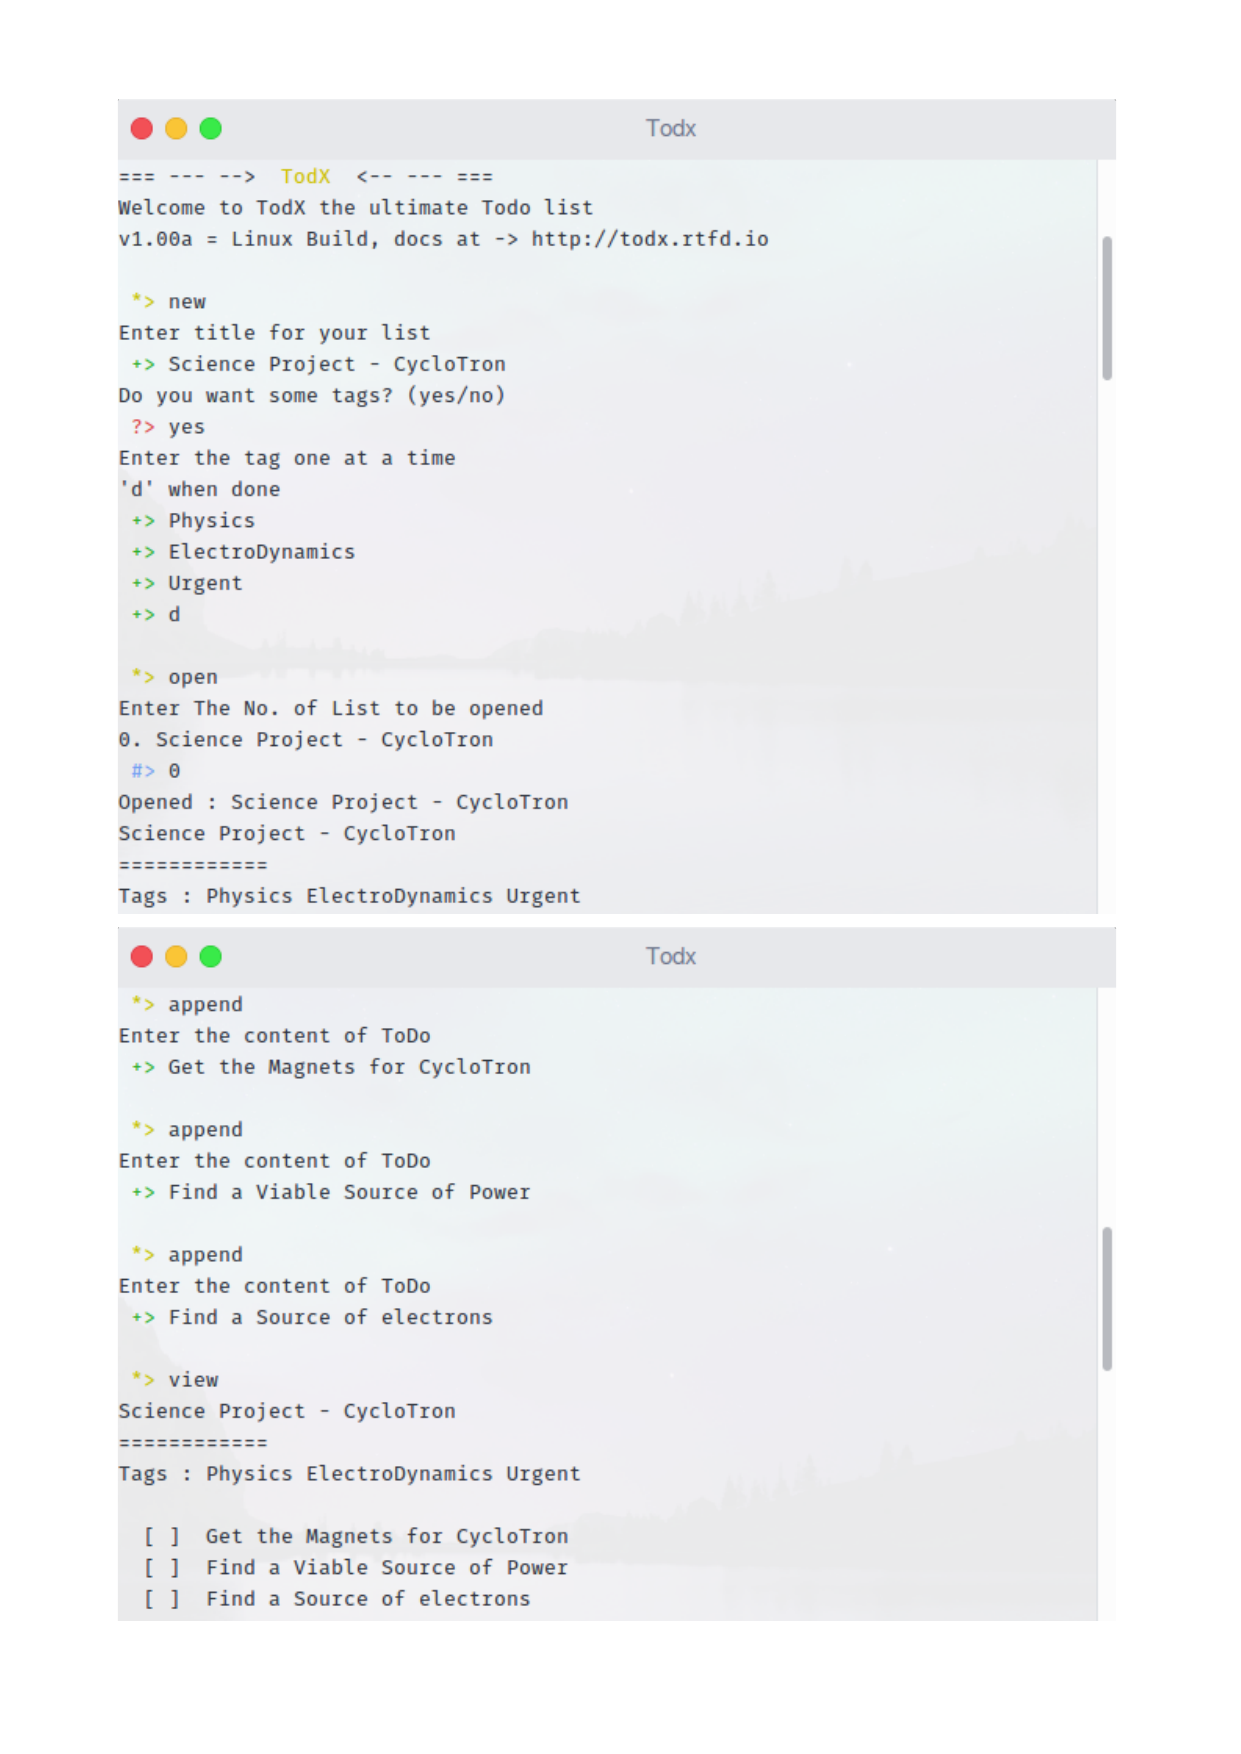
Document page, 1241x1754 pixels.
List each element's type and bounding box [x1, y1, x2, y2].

picture [117, 99, 1117, 914]
picture [117, 927, 1117, 1621]
